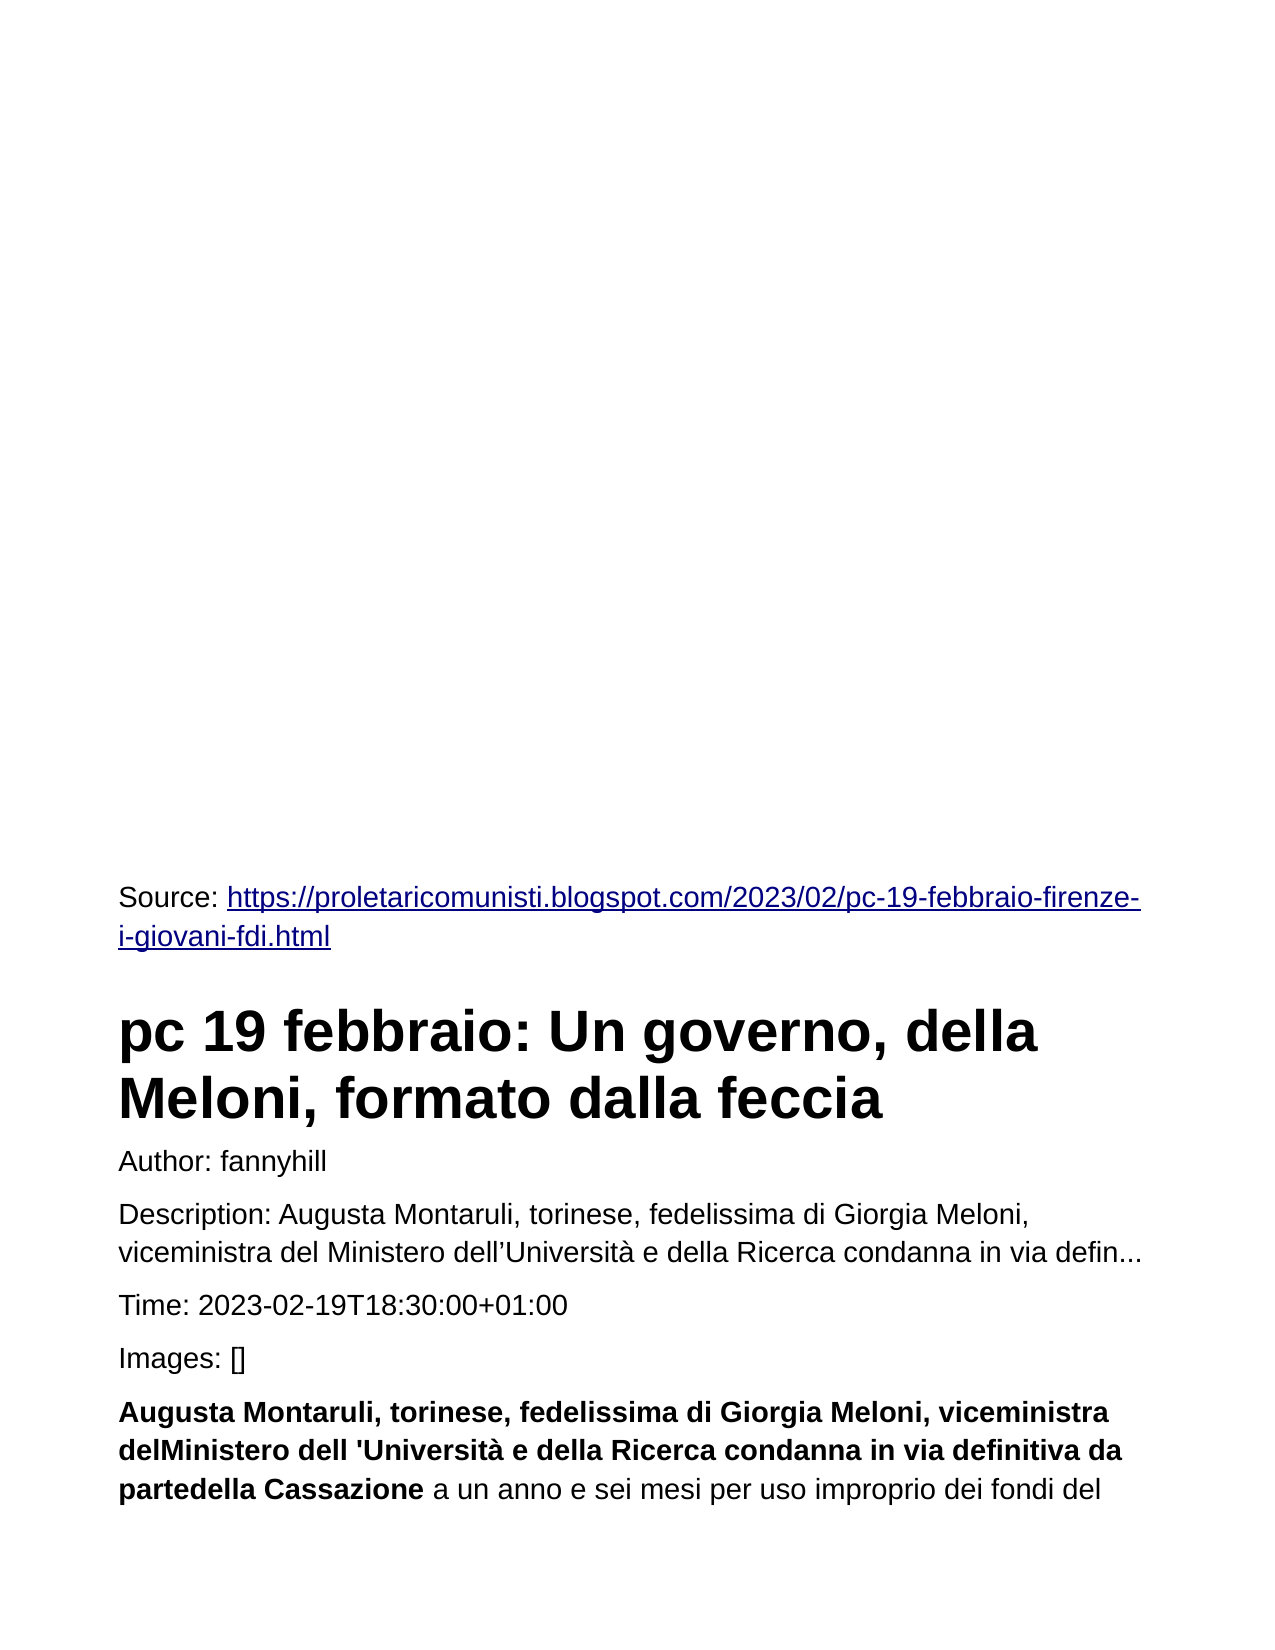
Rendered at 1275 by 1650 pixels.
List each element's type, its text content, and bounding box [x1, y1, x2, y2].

text Source: https://proletaricomunisti.blogspot.com/2023/02/pc-19-febbraio-firenze-i-giovani-fdi.html [118, 880, 1157, 952]
text Description: Augusta Montaruli, torinese, fedelissima di Giorgia Meloni, viceministra del Ministero dell’Università e della Ricerca condanna in via defin... [118, 1197, 1157, 1269]
text Author: fannyhill [118, 1143, 1157, 1177]
subtitle pc 19 febbraio: Un governo, della Meloni, formato dalla feccia [118, 997, 1157, 1131]
text Images: [] [118, 1341, 1157, 1375]
text Augusta Montaruli, torinese, fedelissima di Giorgia Meloni, viceministra delMinistero dell 'Università e della Ricerca condanna in via definitiva da partedella Cassazione a un anno e sei mesi per uso improprio dei fondi del [118, 1394, 1157, 1505]
text Time: 2023-02-19T18:30:00+01:00 [118, 1288, 1157, 1322]
